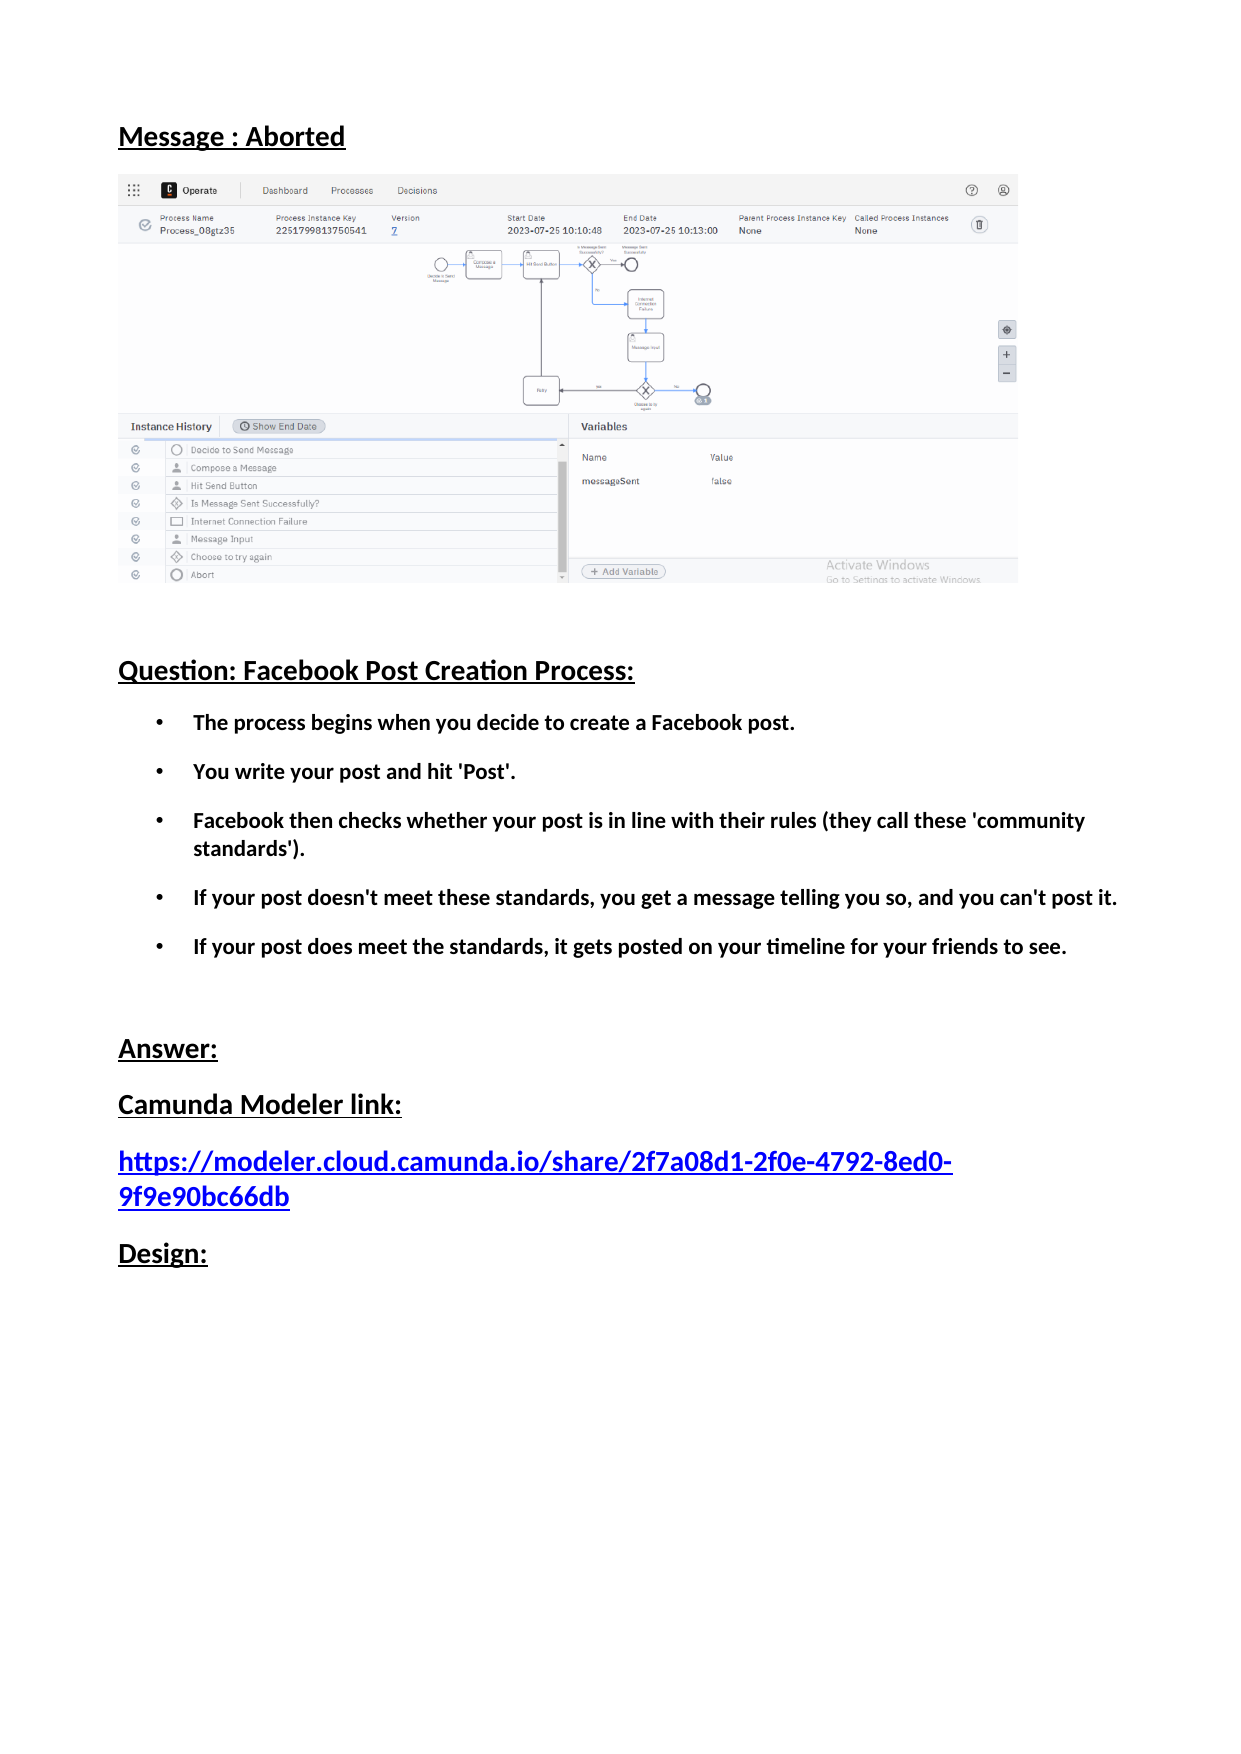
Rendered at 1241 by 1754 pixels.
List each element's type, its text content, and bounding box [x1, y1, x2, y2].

list You write your post and hit 'Post'. [156, 757, 1122, 785]
text Message : Aborted [118, 118, 1122, 154]
list Facebook then checks whether your post is in line with their rules (they call these 'community standards'). [156, 806, 1122, 862]
list If your post does meet the standards, it gets posted on your timeline for your friends to see. [156, 932, 1122, 960]
text Question: Facebook Post Creation Process: [118, 652, 1122, 688]
text Design: [118, 1235, 1122, 1270]
list If your post doesn't meet these standards, you get a message telling you so, and you can't post it. [156, 883, 1122, 911]
text https://modeler.cloud.camunda.io/share/2f7a08d1-2f0e-4792-8ed0-9f9e90bc66db [118, 1143, 1122, 1214]
text Camunda Modeler link: [118, 1086, 1122, 1122]
list The process begins when you decide to create a Facebook post. [156, 708, 1122, 737]
text Answer: [118, 1030, 1122, 1065]
